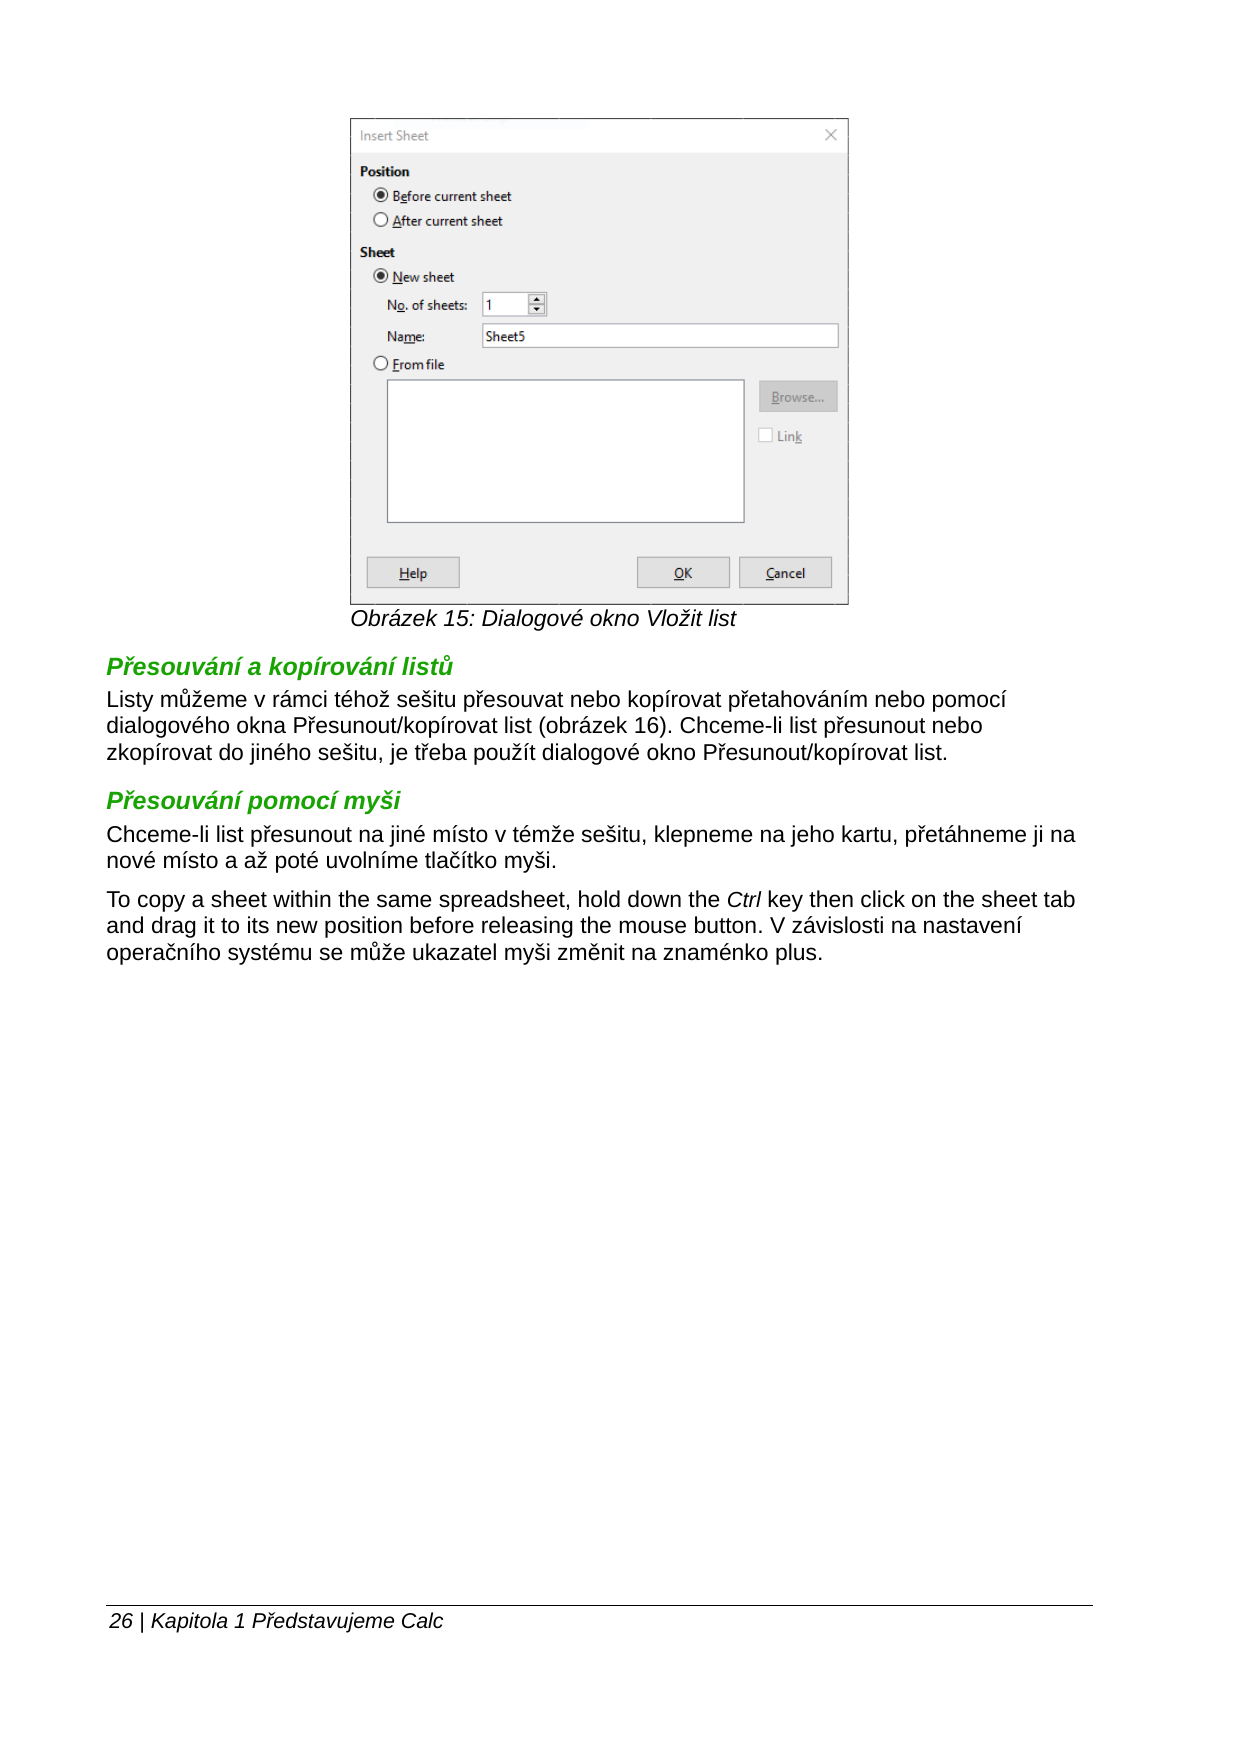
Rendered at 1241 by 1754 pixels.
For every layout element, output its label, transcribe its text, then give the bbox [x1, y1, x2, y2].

subtitle Přesouvání pomocí myši [106, 786, 1093, 814]
picture [350, 118, 849, 605]
text Chceme-li list přesunout na jiné místo v témže sešitu, klepneme na jeho kartu, přetáhneme ji na nové místo a až poté uvolníme tlačítko myši. [106, 821, 1093, 873]
text To copy a sheet within the same spreadsheet, hold down the Ctrl key then click on the sheet tab and drag it to its new position before releasing the mouse button. V závislosti na nastavení operačního systému se může ukazatel myši změnit na znaménko plus. [106, 886, 1093, 965]
text Listy můžeme v rámci téhož sešitu přesouvat nebo kopírovat přetahováním nebo pomocí dialogového okna Přesunout/kopírovat list (obrázek 16). Chceme-li list přesunout nebo zkopírovat do jiného sešitu, je třeba použít dialogové okno Přesunout/kopírovat list. [106, 686, 1093, 765]
subtitle Přesouvání a kopírování listů [106, 651, 1093, 680]
text Obrázek 15: Dialogové okno Vložit list [350, 605, 849, 631]
